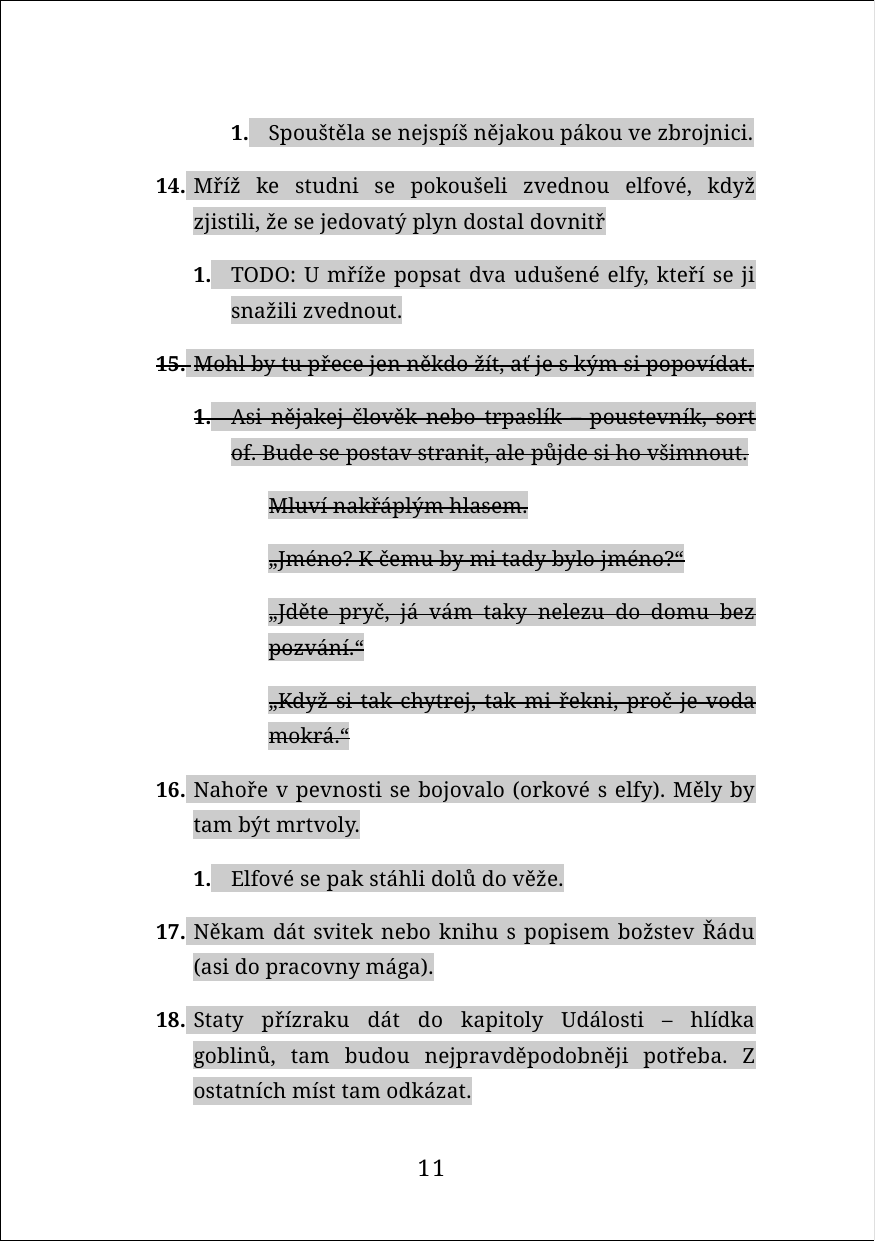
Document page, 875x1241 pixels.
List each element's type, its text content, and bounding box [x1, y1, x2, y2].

list Asi nějakej člověk nebo trpaslík – poustevník, sort of. Bude se postav stranit, ale půjde si ho všimnout. [193, 419, 756, 466]
list Mříž ke studni se pokoušeli zvednou elfové, když zjistili, že se jedovatý plyn dostal dovnitř [156, 171, 756, 235]
list Asi nějakej člověk nebo trpaslík – poustevník, sort of. Bude se postav stranit, ale půjde si ho všimnout. [193, 402, 756, 418]
list „Jděte pryč, já vám taky nelezu do domu bez pozvání.“ [231, 597, 756, 661]
list Někam dát svitek nebo knihu s popisem božstev Řádu (asi do pracovny mága). [156, 917, 756, 981]
list Mohl by tu přece jen někdo žít, ať je s kým si popovídat. [156, 349, 756, 377]
list TODO: U mříže popsat dva udušené elfy, kteří se ji snažili zvednout. [193, 260, 756, 324]
list „Když si tak chytrej, tak mi řekni, proč je voda mokrá.“ [231, 686, 756, 750]
list Elfové se pak stáhli dolů do věže. [193, 864, 756, 892]
list Spouštěla se nejspíš nějakou pákou ve zbrojnici. [231, 118, 756, 147]
list Nahoře v pevnosti se bojovalo (orkové s elfy). Měly by tam být mrtvoly. [156, 775, 756, 839]
list Staty přízraku dát do kapitoly Události – hlídka goblinů, tam budou nejpravděpodobněji potřeba. Z ostatních míst tam odkázat. [156, 1006, 756, 1105]
list Mluví nakřáplým hlasem. [231, 491, 756, 519]
list „Jméno? K čemu by mi tady bylo jméno?“ [231, 544, 756, 573]
